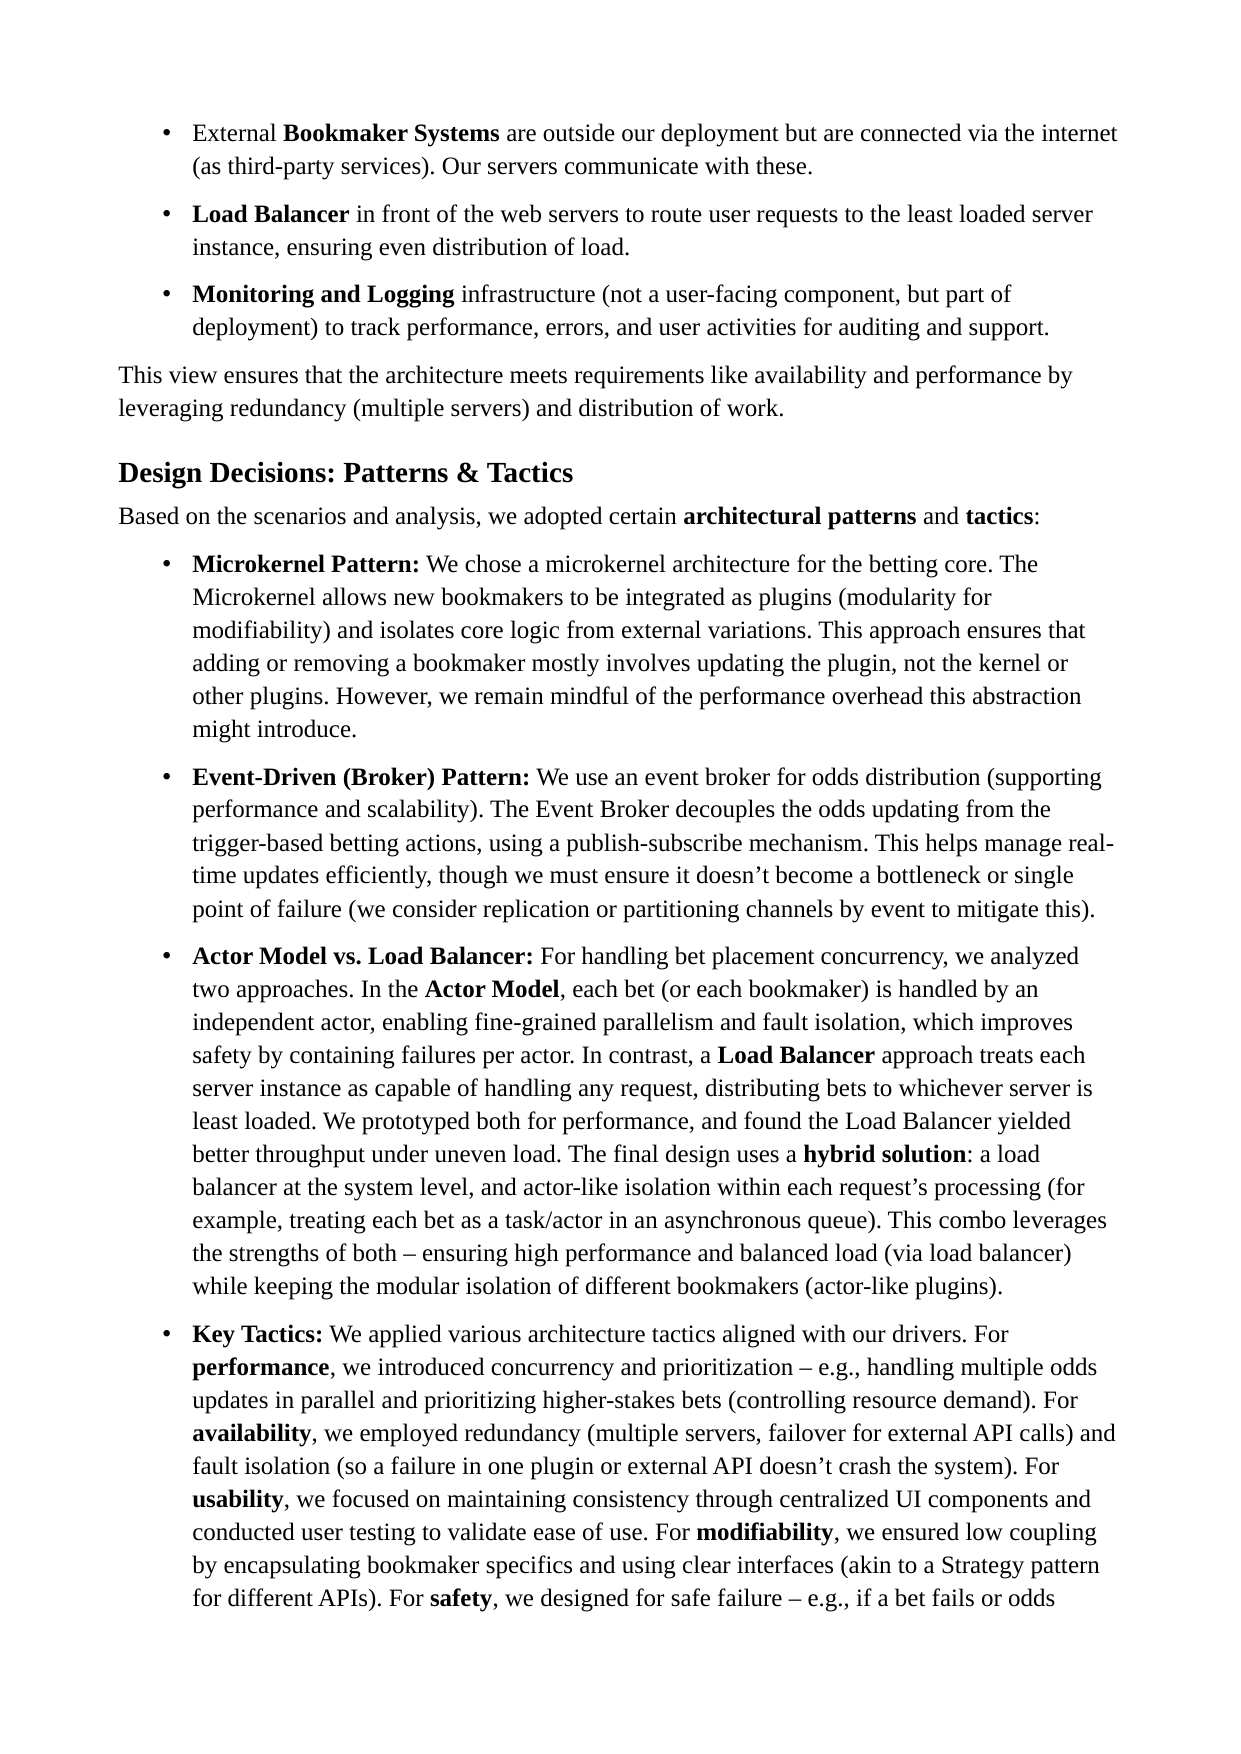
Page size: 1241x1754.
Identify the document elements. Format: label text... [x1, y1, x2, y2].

subtitle Design Decisions: Patterns & Tactics [118, 455, 1122, 489]
text Based on the scenarios and analysis, we adopted certain architectural patterns and tactics: [118, 501, 1122, 530]
text This view ensures that the architecture meets requirements like availability and performance by leveraging redundancy (multiple servers) and distribution of work. [118, 360, 1122, 422]
list Microkernel Pattern: We chose a microkernel architecture for the betting core. The Microkernel allows new bookmakers to be integrated as plugins (modularity for modifiability) and isolates core logic from external variations. This approach ensures that adding or removing a bookmaker mostly involves updating the plugin, not the kernel or other plugins. However, we remain mindful of the performance overhead this abstraction might introduce. [162, 549, 1122, 743]
list External Bookmaker Systems are outside our deployment but are connected via the internet (as third-party services). Our servers communicate with these. [162, 118, 1122, 180]
list Key Tactics: We applied various architecture tactics aligned with our drivers. For performance, we introduced concurrency and prioritization – e.g., handling multiple odds updates in parallel and prioritizing higher-stakes bets (controlling resource demand). For availability, we employed redundancy (multiple servers, failover for external API calls) and fault isolation (so a failure in one plugin or external API doesn’t crash the system). For usability, we focused on maintaining consistency through centralized UI components and conducted user testing to validate ease of use. For modifiability, we ensured low coupling by encapsulating bookmaker specifics and using clear interfaces (akin to a Strategy pattern for different APIs). For safety, we designed for safe failure – e.g., if a bet fails or odds [162, 1319, 1122, 1612]
list Event-Driven (Broker) Pattern: We use an event broker for odds distribution (supporting performance and scalability). The Event Broker decouples the odds updating from the trigger-based betting actions, using a publish-subscribe mechanism. This helps manage real-time updates efficiently, though we must ensure it doesn’t become a bottleneck or single point of failure (we consider replication or partitioning channels by event to mitigate this). [162, 762, 1122, 922]
list Load Balancer in front of the web servers to route user requests to the least loaded server instance, ensuring even distribution of load. [162, 199, 1122, 261]
list Monitoring and Logging infrastructure (not a user-facing component, but part of deployment) to track performance, errors, and user activities for auditing and support. [162, 279, 1122, 341]
list Actor Model vs. Load Balancer: For handling bet placement concurrency, we analyzed two approaches. In the Actor Model, each bet (or each bookmaker) is handled by an independent actor, enabling fine-grained parallelism and fault isolation, which improves safety by containing failures per actor. In contrast, a Load Balancer approach treats each server instance as capable of handling any request, distributing bets to whichever server is least loaded. We prototyped both for performance, and found the Load Balancer yielded better throughput under uneven load. The final design uses a hybrid solution: a load balancer at the system level, and actor-like isolation within each request’s processing (for example, treating each bet as a task/actor in an asynchronous queue). This combo leverages the strengths of both – ensuring high performance and balanced load (via load balancer) while keeping the modular isolation of different bookmakers (actor-like plugins). [162, 941, 1122, 1300]
